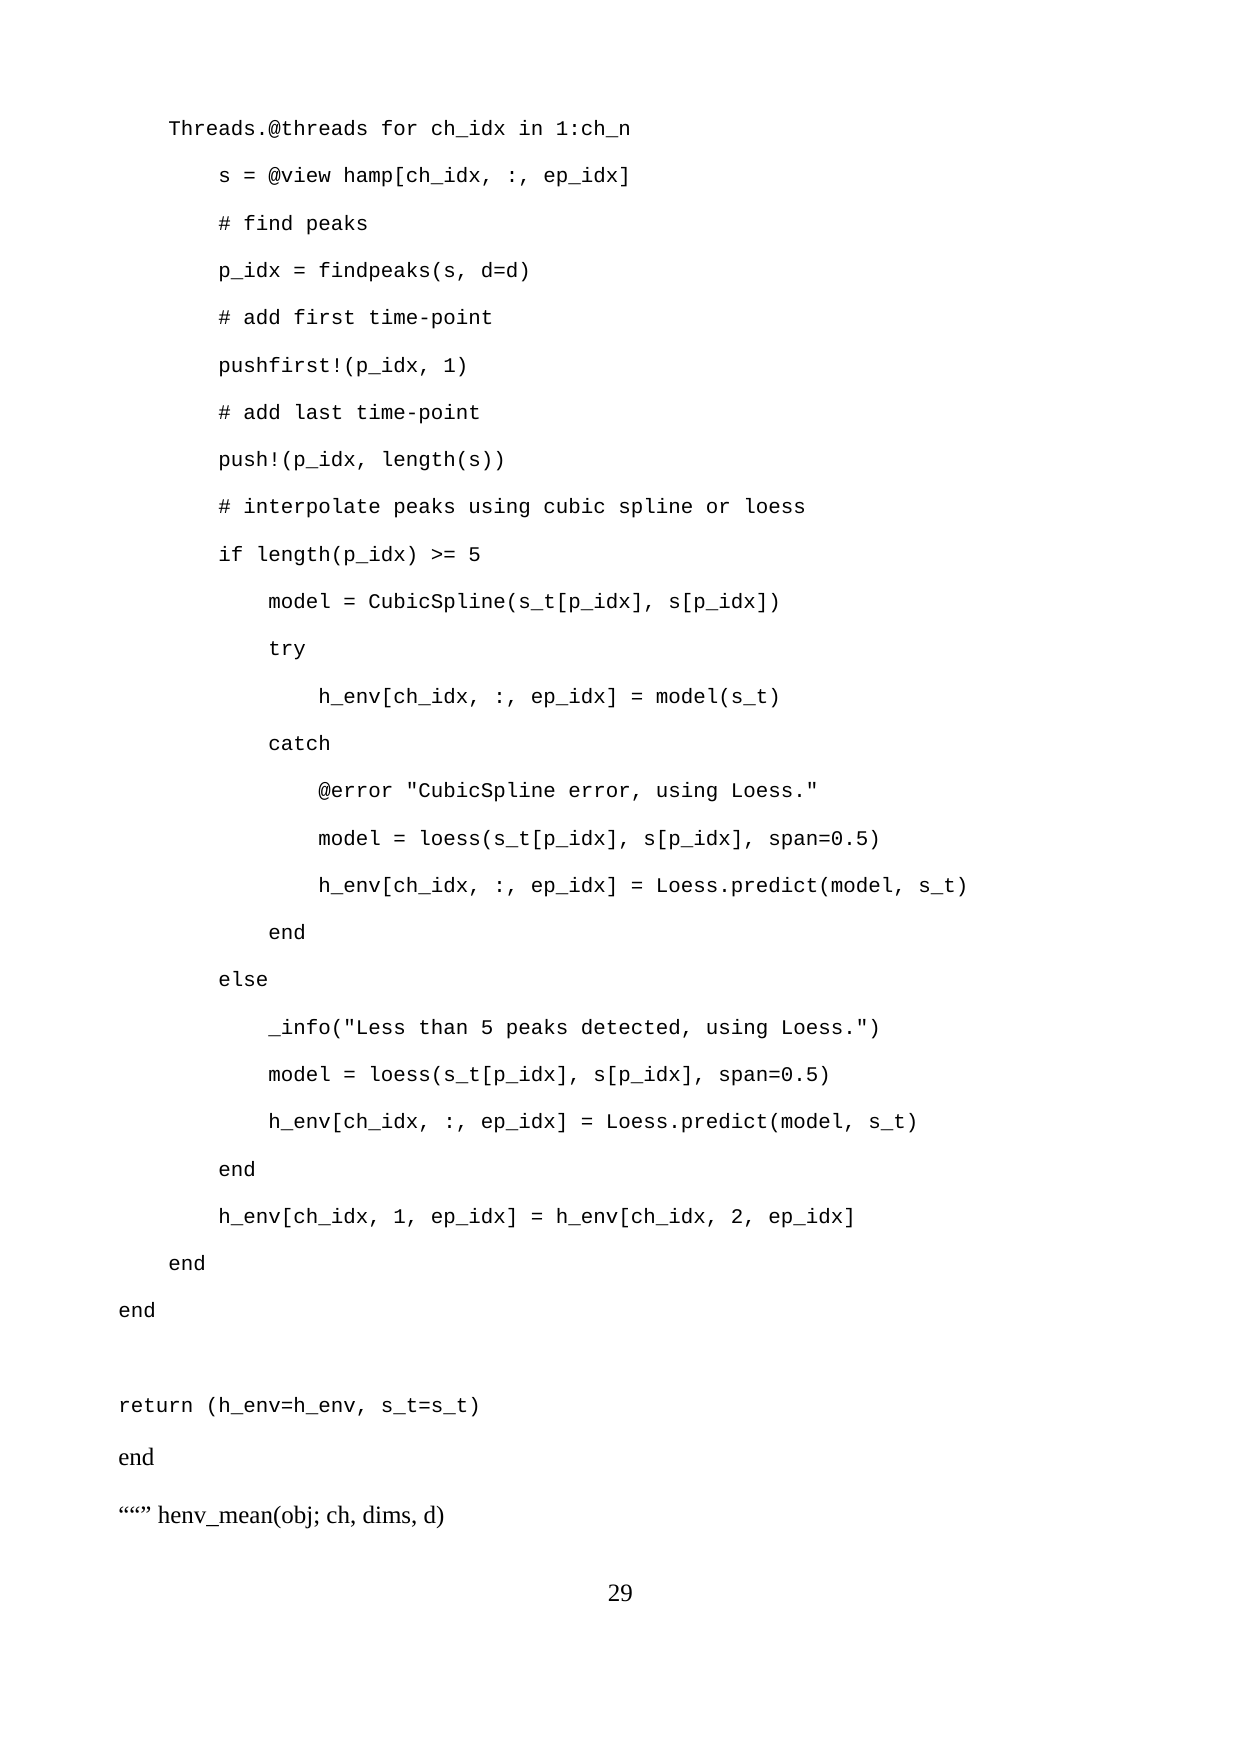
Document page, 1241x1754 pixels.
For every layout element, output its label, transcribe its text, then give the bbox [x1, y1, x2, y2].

text # add last time-point [118, 402, 1122, 426]
text ““” henv_mean(obj; ch, dims, d) [118, 1500, 1122, 1528]
text end [118, 922, 1122, 946]
text p_idx = findpeaks(s, d=d) [118, 260, 1122, 284]
text end [118, 1253, 1122, 1277]
text model = CubicSpline(s_t[p_idx], s[p_idx]) [118, 591, 1122, 615]
text _info("Less than 5 peaks detected, using Loess.") [118, 1017, 1122, 1040]
text model = loess(s_t[p_idx], s[p_idx], span=0.5) [118, 827, 1122, 851]
text else [118, 969, 1122, 993]
text try [118, 638, 1122, 662]
text @error "CubicSpline error, using Loess." [118, 780, 1122, 804]
text catch [118, 733, 1122, 757]
text # add first time-point [118, 307, 1122, 331]
text h_env[ch_idx, :, ep_idx] = Loess.predict(model, s_t) [118, 875, 1122, 898]
text model = loess(s_t[p_idx], s[p_idx], span=0.5) [118, 1064, 1122, 1088]
text # interpolate peaks using cubic spline or loess [118, 496, 1122, 520]
text Threads.@threads for ch_idx in 1:ch_n [118, 118, 1122, 142]
text s = @view hamp[ch_idx, :, ep_idx] [118, 165, 1122, 189]
text push!(p_idx, length(s)) [118, 449, 1122, 473]
text h_env[ch_idx, 1, ep_idx] = h_env[ch_idx, 2, ep_idx] [118, 1206, 1122, 1229]
text end [118, 1158, 1122, 1182]
text end [118, 1300, 1122, 1324]
text h_env[ch_idx, :, ep_idx] = Loess.predict(model, s_t) [118, 1111, 1122, 1135]
text # find peaks [118, 213, 1122, 236]
text pushfirst!(p_idx, 1) [118, 354, 1122, 378]
text h_env[ch_idx, :, ep_idx] = model(s_t) [118, 686, 1122, 709]
text return (h_env=h_env, s_t=s_t) [118, 1395, 1122, 1419]
text end [118, 1442, 1122, 1471]
text if length(p_idx) >= 5 [118, 544, 1122, 567]
